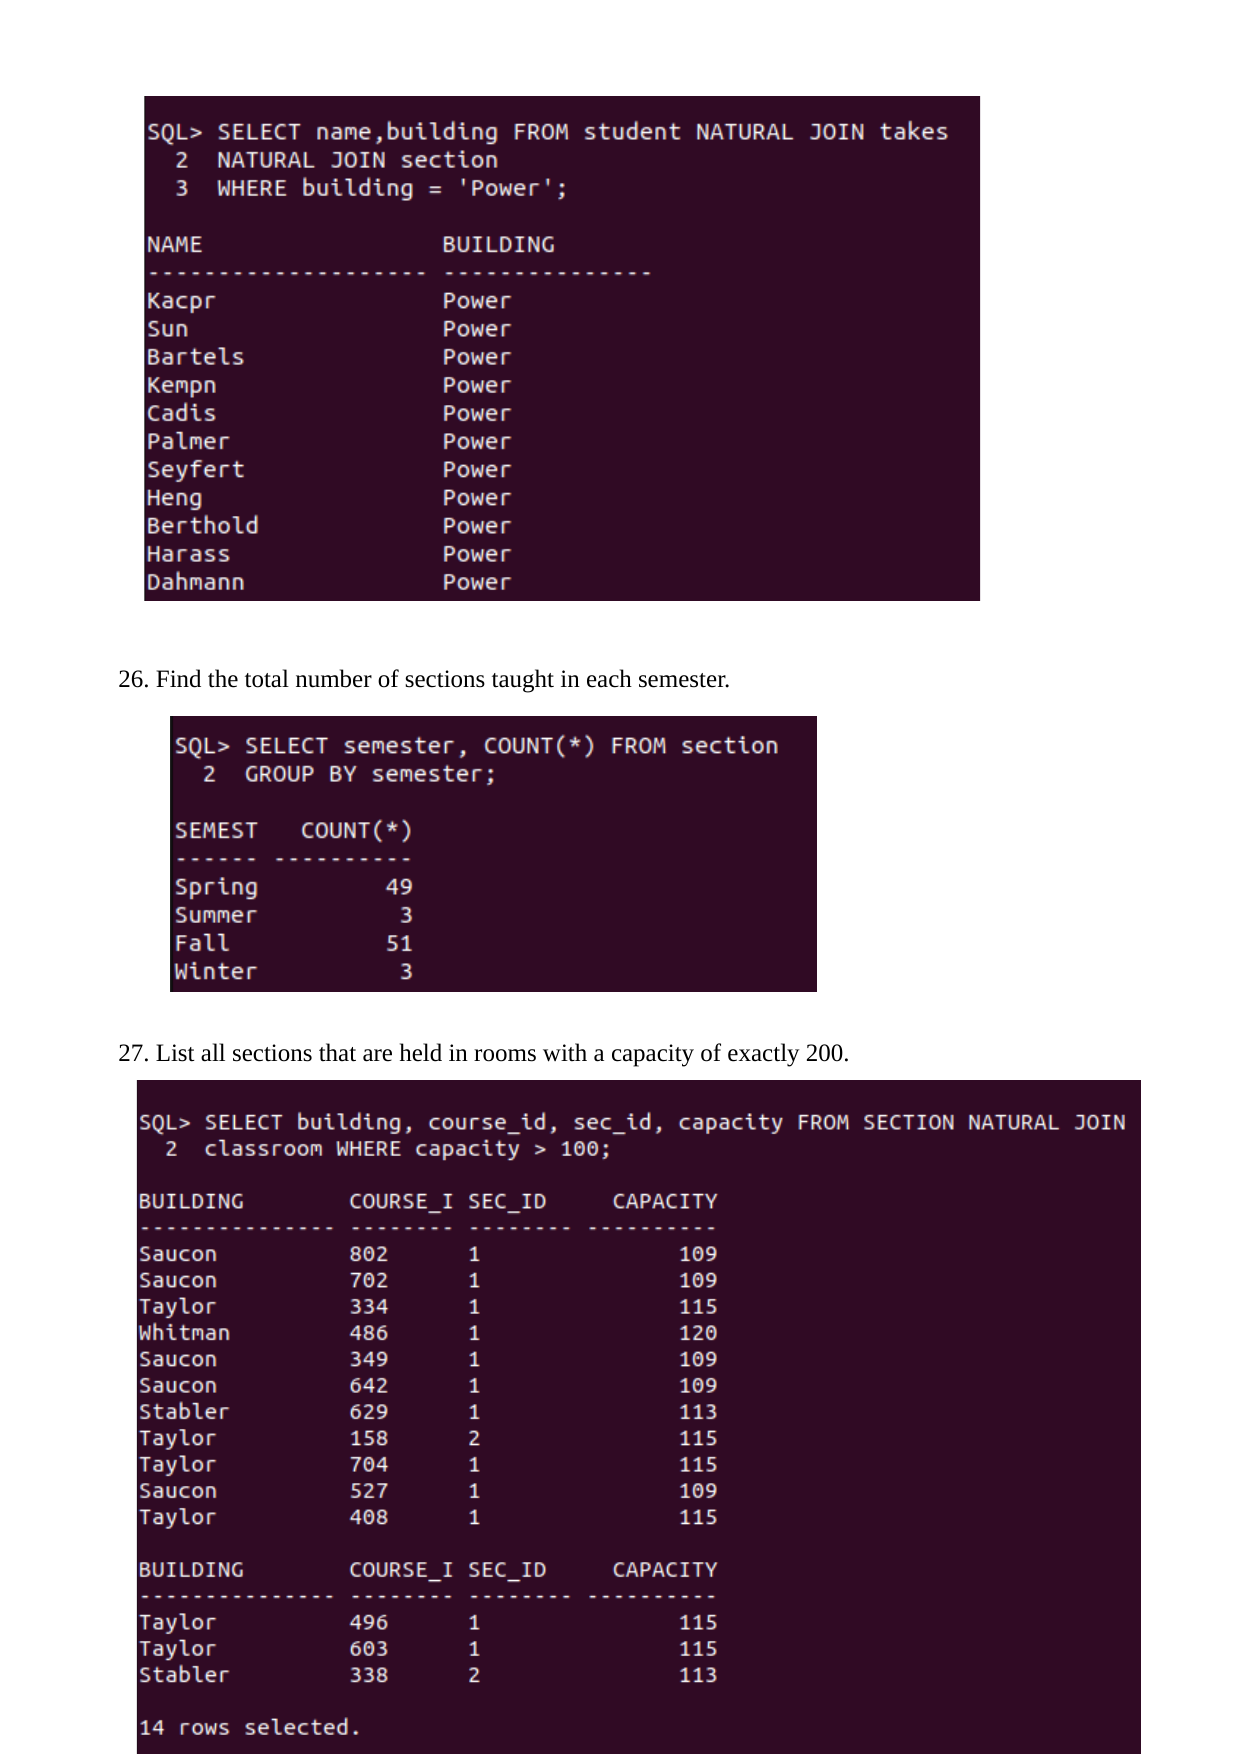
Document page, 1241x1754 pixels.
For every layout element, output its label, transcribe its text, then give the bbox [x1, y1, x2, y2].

text 27. List all sections that are held in rooms with a capacity of exactly 200. [118, 1038, 1122, 1067]
picture [144, 96, 981, 601]
picture [136, 1080, 1141, 1754]
text 26. Find the total number of sections taught in each semester. [118, 664, 1122, 693]
picture [170, 716, 817, 992]
